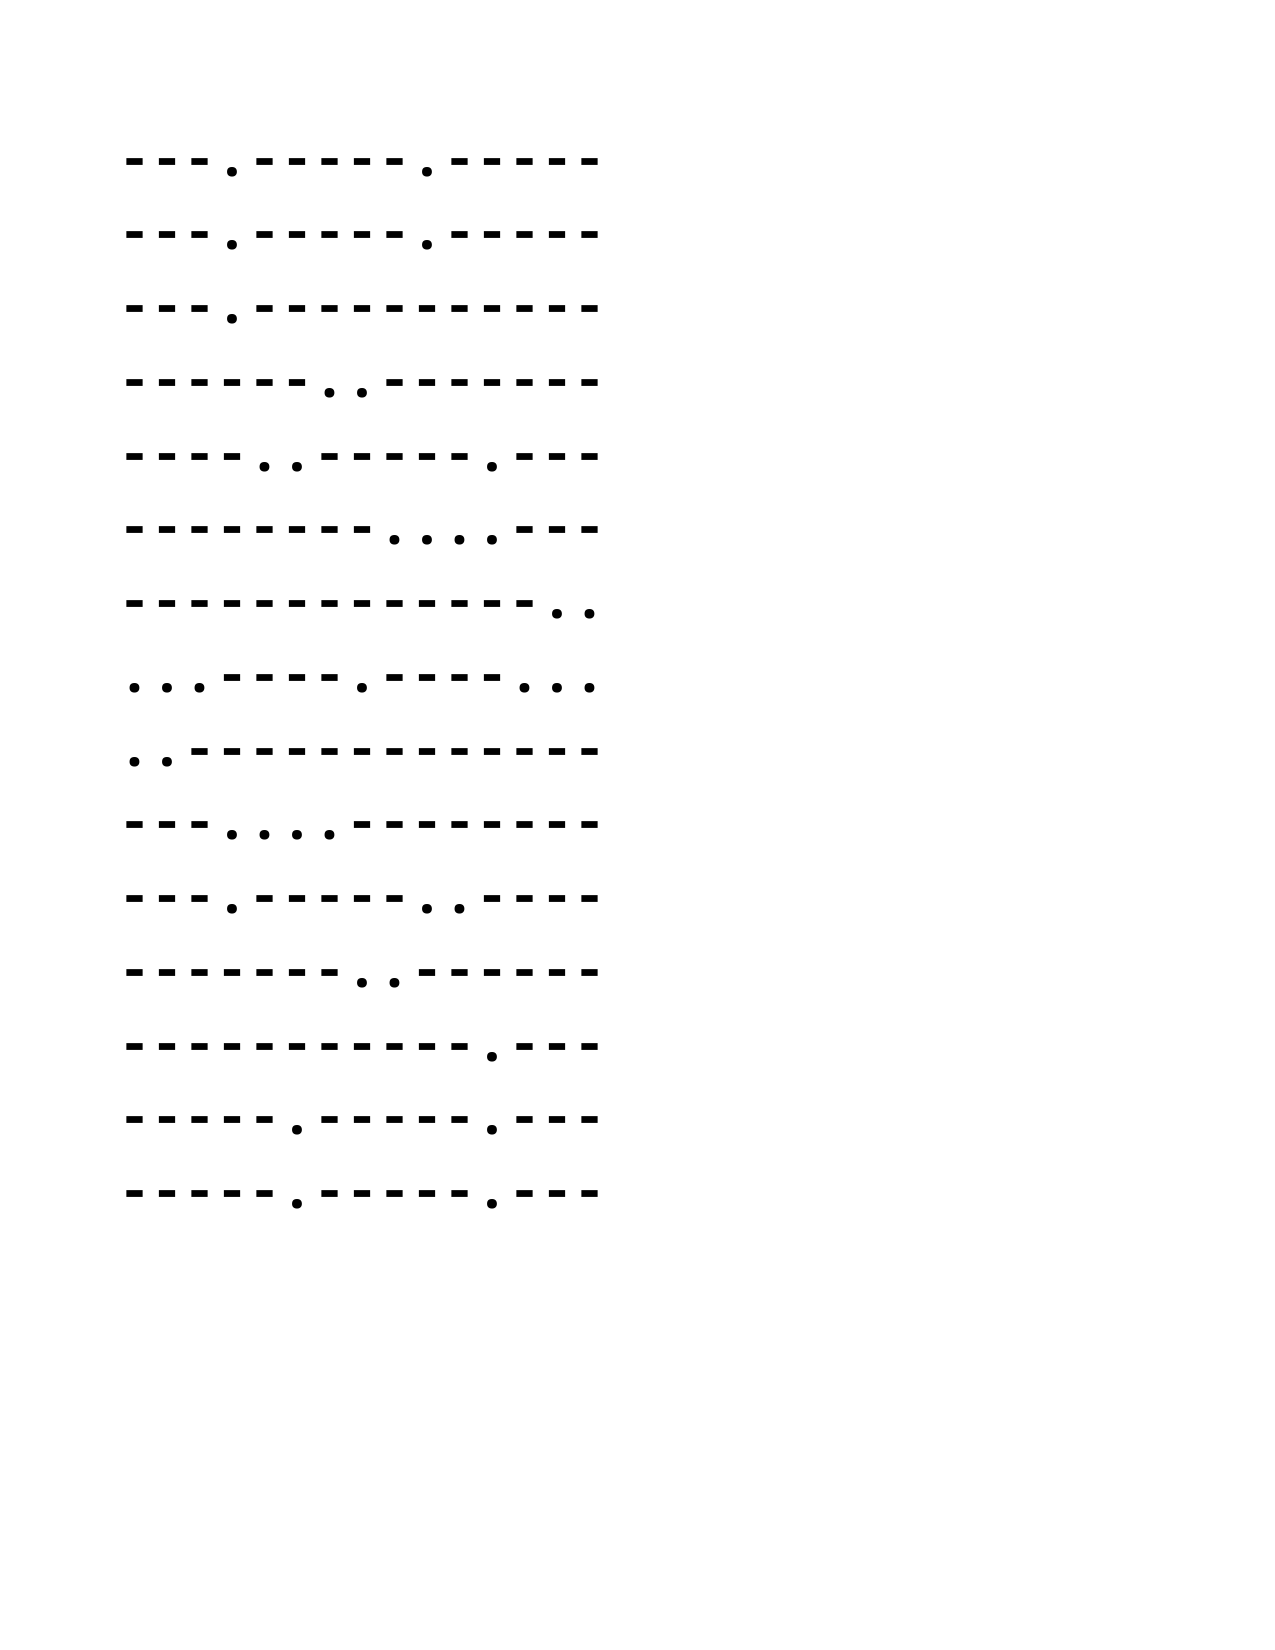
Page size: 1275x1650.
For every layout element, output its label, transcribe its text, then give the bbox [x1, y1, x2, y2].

text -----.-----.--- [118, 1151, 1157, 1224]
text -------------.. [118, 561, 1157, 634]
text ..------------- [118, 708, 1157, 782]
text ---.-----..---- [118, 856, 1157, 929]
text ---.-----.----- [118, 118, 1157, 192]
text ---.-----.----- [118, 192, 1157, 266]
text -----------.--- [118, 1003, 1157, 1077]
text ...----.----... [118, 634, 1157, 708]
text -----.-----.--- [118, 1077, 1157, 1151]
text ---....-------- [118, 782, 1157, 856]
text ------..------- [118, 339, 1157, 413]
text -------..------ [118, 929, 1157, 1003]
text --------....--- [118, 487, 1157, 561]
text ----..-----.--- [118, 413, 1157, 487]
text ---.----------- [118, 266, 1157, 339]
